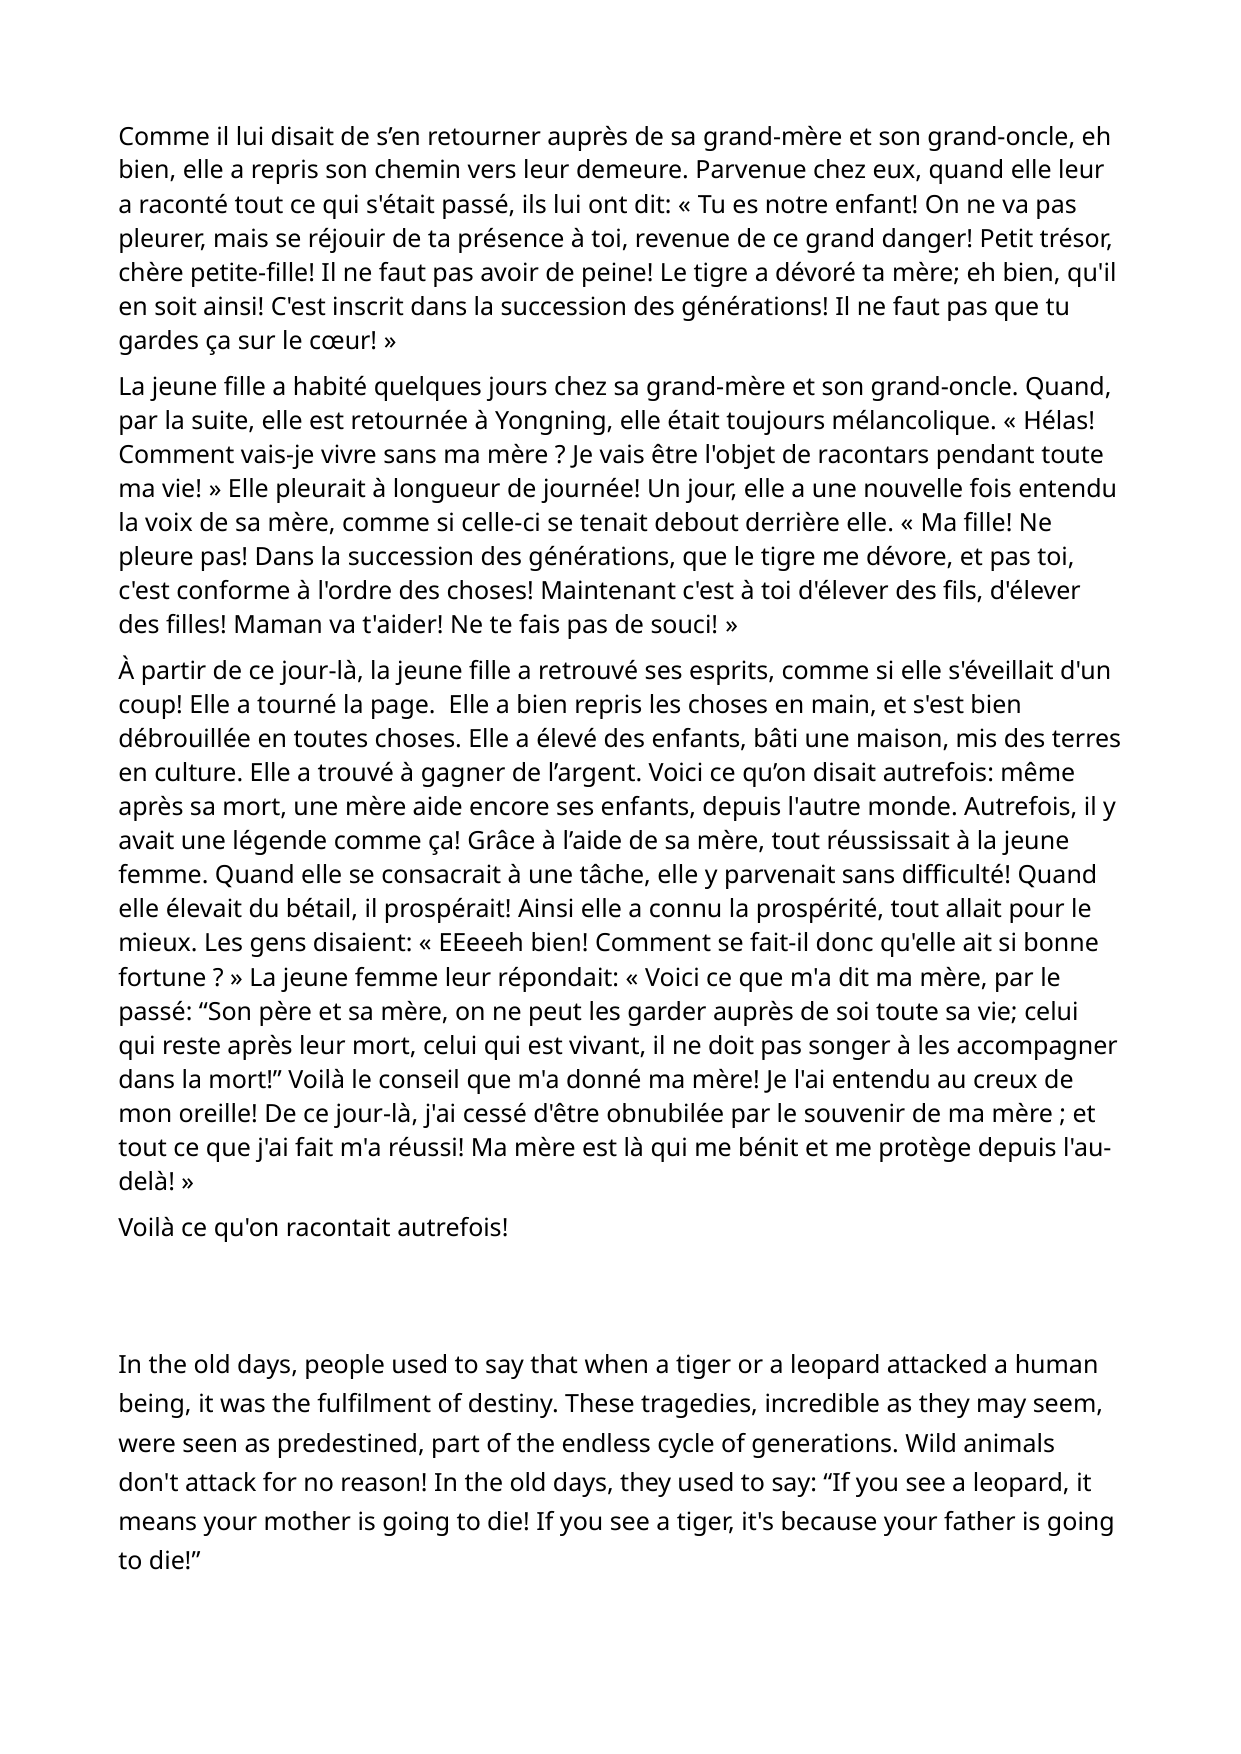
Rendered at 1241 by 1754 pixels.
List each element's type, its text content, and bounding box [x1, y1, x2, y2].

text Comme il lui disait de s’en retourner auprès de sa grand-mère et son grand-oncle, eh bien, elle a repris son chemin vers leur demeure. Parvenue chez eux, quand elle leur a raconté tout ce qui s'était passé, ils lui ont dit: « Tu es notre enfant! On ne va pas pleurer, mais se réjouir de ta présence à toi, revenue de ce grand danger! Petit trésor, chère petite-fille! Il ne faut pas avoir de peine! Le tigre a dévoré ta mère; eh bien, qu'il en soit ainsi! C'est inscrit dans la succession des générations! Il ne faut pas que tu gardes ça sur le cœur! » [118, 118, 1122, 357]
text In the old days, people used to say that when a tiger or a leopard attacked a human being, it was the fulfilment of destiny. These tragedies, incredible as they may seem, were seen as predestined, part of the endless cycle of generations. Wild animals don't attack for no reason! In the old days, they used to say: “If you see a leopard, it means your mother is going to die! If you see a tiger, it's because your father is going to die!” [118, 1347, 1122, 1577]
text La jeune fille a habité quelques jours chez sa grand-mère et son grand-oncle. Quand, par la suite, elle est retournée à Yongning, elle était toujours mélancolique. « Hélas! Comment vais-je vivre sans ma mère ? Je vais être l'objet de racontars pendant toute ma vie! » Elle pleurait à longueur de journée! Un jour, elle a une nouvelle fois entendu la voix de sa mère, comme si celle-ci se tenait debout derrière elle. « Ma fille! Ne pleure pas! Dans la succession des générations, que le tigre me dévore, et pas toi, c'est conforme à l'ordre des choses! Maintenant c'est à toi d'élever des fils, d'élever des filles! Maman va t'aider! Ne te fais pas de souci! » [118, 368, 1122, 641]
text À partir de ce jour-là, la jeune fille a retrouvé ses esprits, comme si elle s'éveillait d'un coup! Elle a tourné la page. Elle a bien repris les choses en main, et s'est bien débrouillée en toutes choses. Elle a élevé des enfants, bâti une maison, mis des terres en culture. Elle a trouvé à gagner de l’argent. Voici ce qu’on disait autrefois: même après sa mort, une mère aide encore ses enfants, depuis l'autre monde. Autrefois, il y avait une légende comme ça! Grâce à l’aide de sa mère, tout réussissait à la jeune femme. Quand elle se consacrait à une tâche, elle y parvenait sans difficulté! Quand elle élevait du bétail, il prospérait! Ainsi elle a connu la prospérité, tout allait pour le mieux. Les gens disaient: « EEeeeh bien! Comment se fait-il donc qu'elle ait si bonne fortune ? » La jeune femme leur répondait: « Voici ce que m'a dit ma mère, par le passé: “Son père et sa mère, on ne peut les garder auprès de soi toute sa vie; celui qui reste après leur mort, celui qui est vivant, il ne doit pas songer à les accompagner dans la mort!” Voilà le conseil que m'a donné ma mère! Je l'ai entendu au creux de mon oreille! De ce jour-là, j'ai cessé d'être obnubilée par le souvenir de ma mère ; et tout ce que j'ai fait m'a réussi! Ma mère est là qui me bénit et me protège depuis l'au-delà! » [118, 653, 1122, 1198]
text Voilà ce qu'on racontait autrefois! [118, 1209, 1122, 1243]
